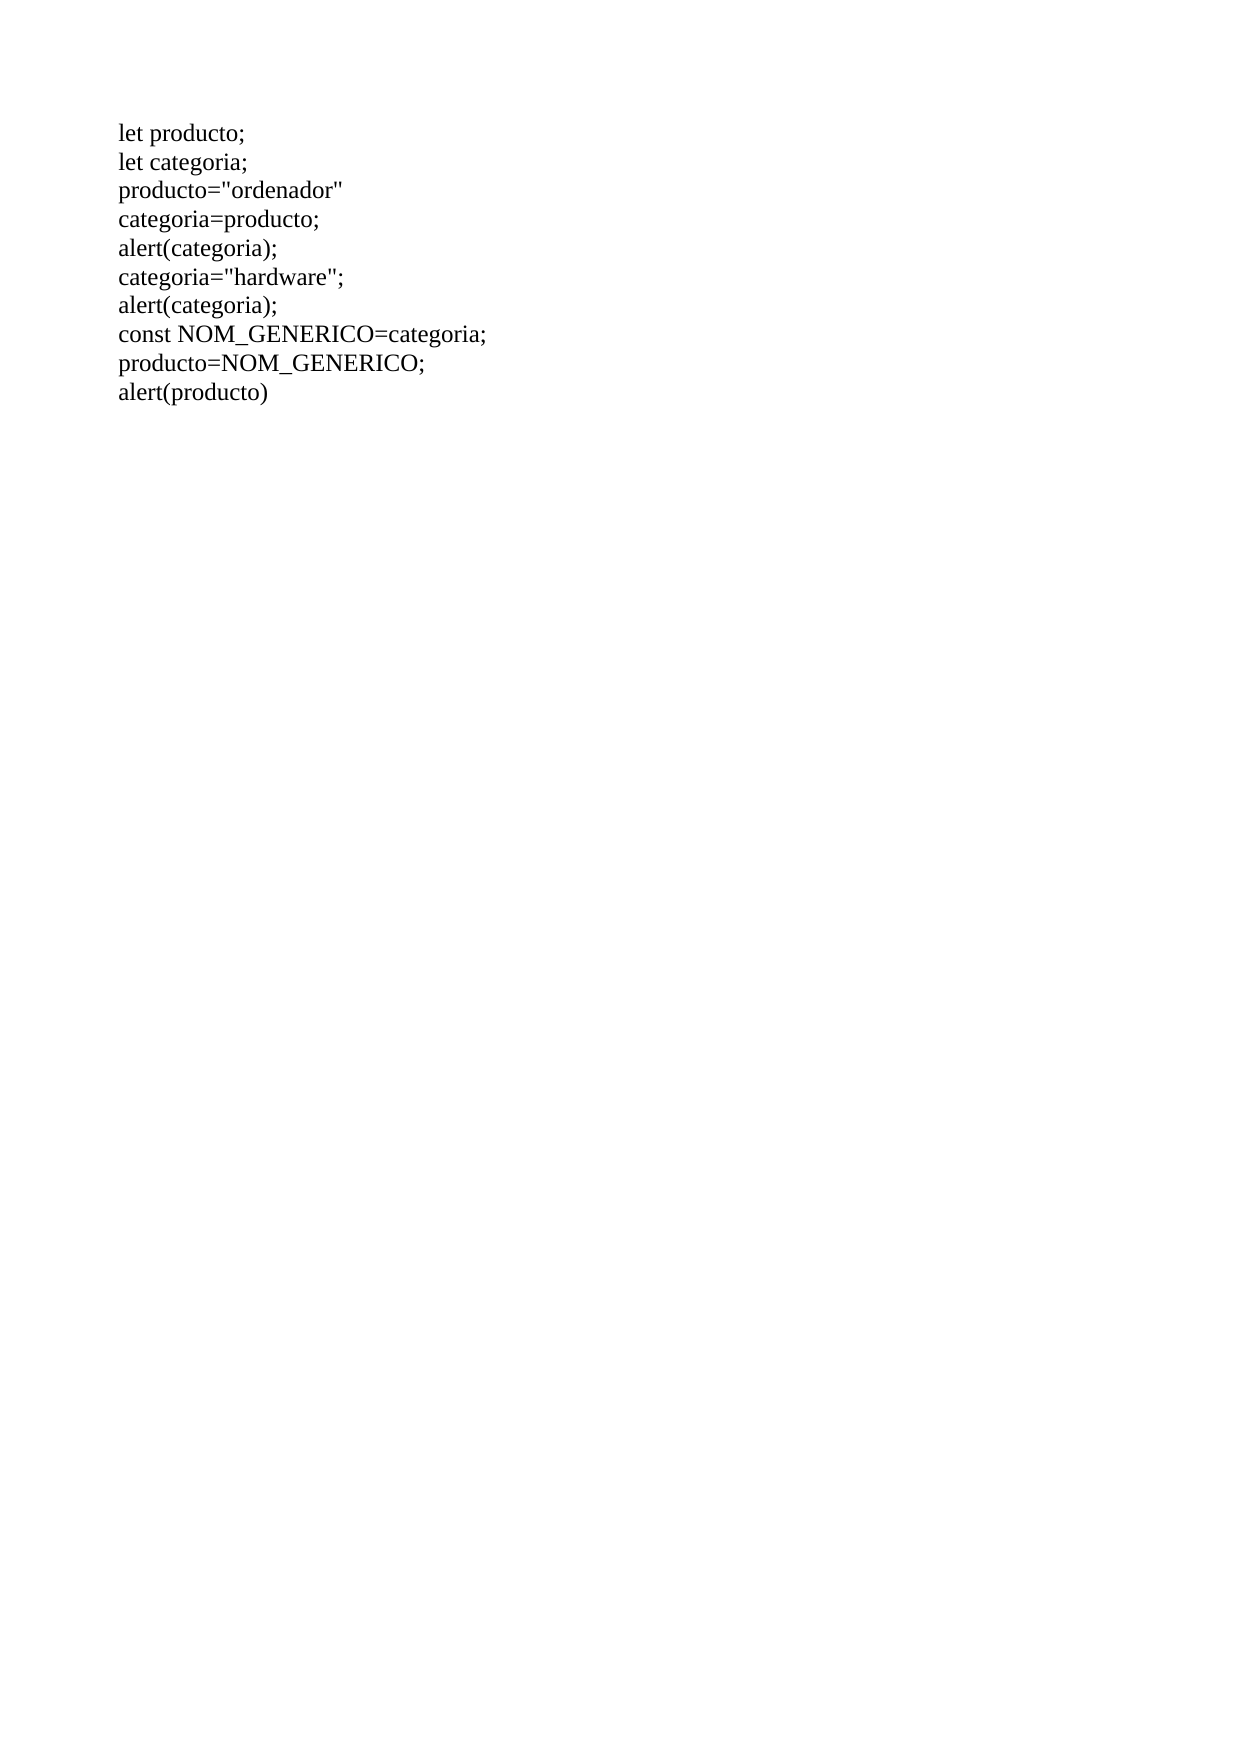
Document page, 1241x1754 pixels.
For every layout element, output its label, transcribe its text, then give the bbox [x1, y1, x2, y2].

text let producto; let categoria; producto="ordenador" categoria=producto; alert(categoria); categoria="hardware"; alert(categoria); const NOM_GENERICO=categoria; producto=NOM_GENERICO; alert(producto) [118, 118, 1122, 406]
